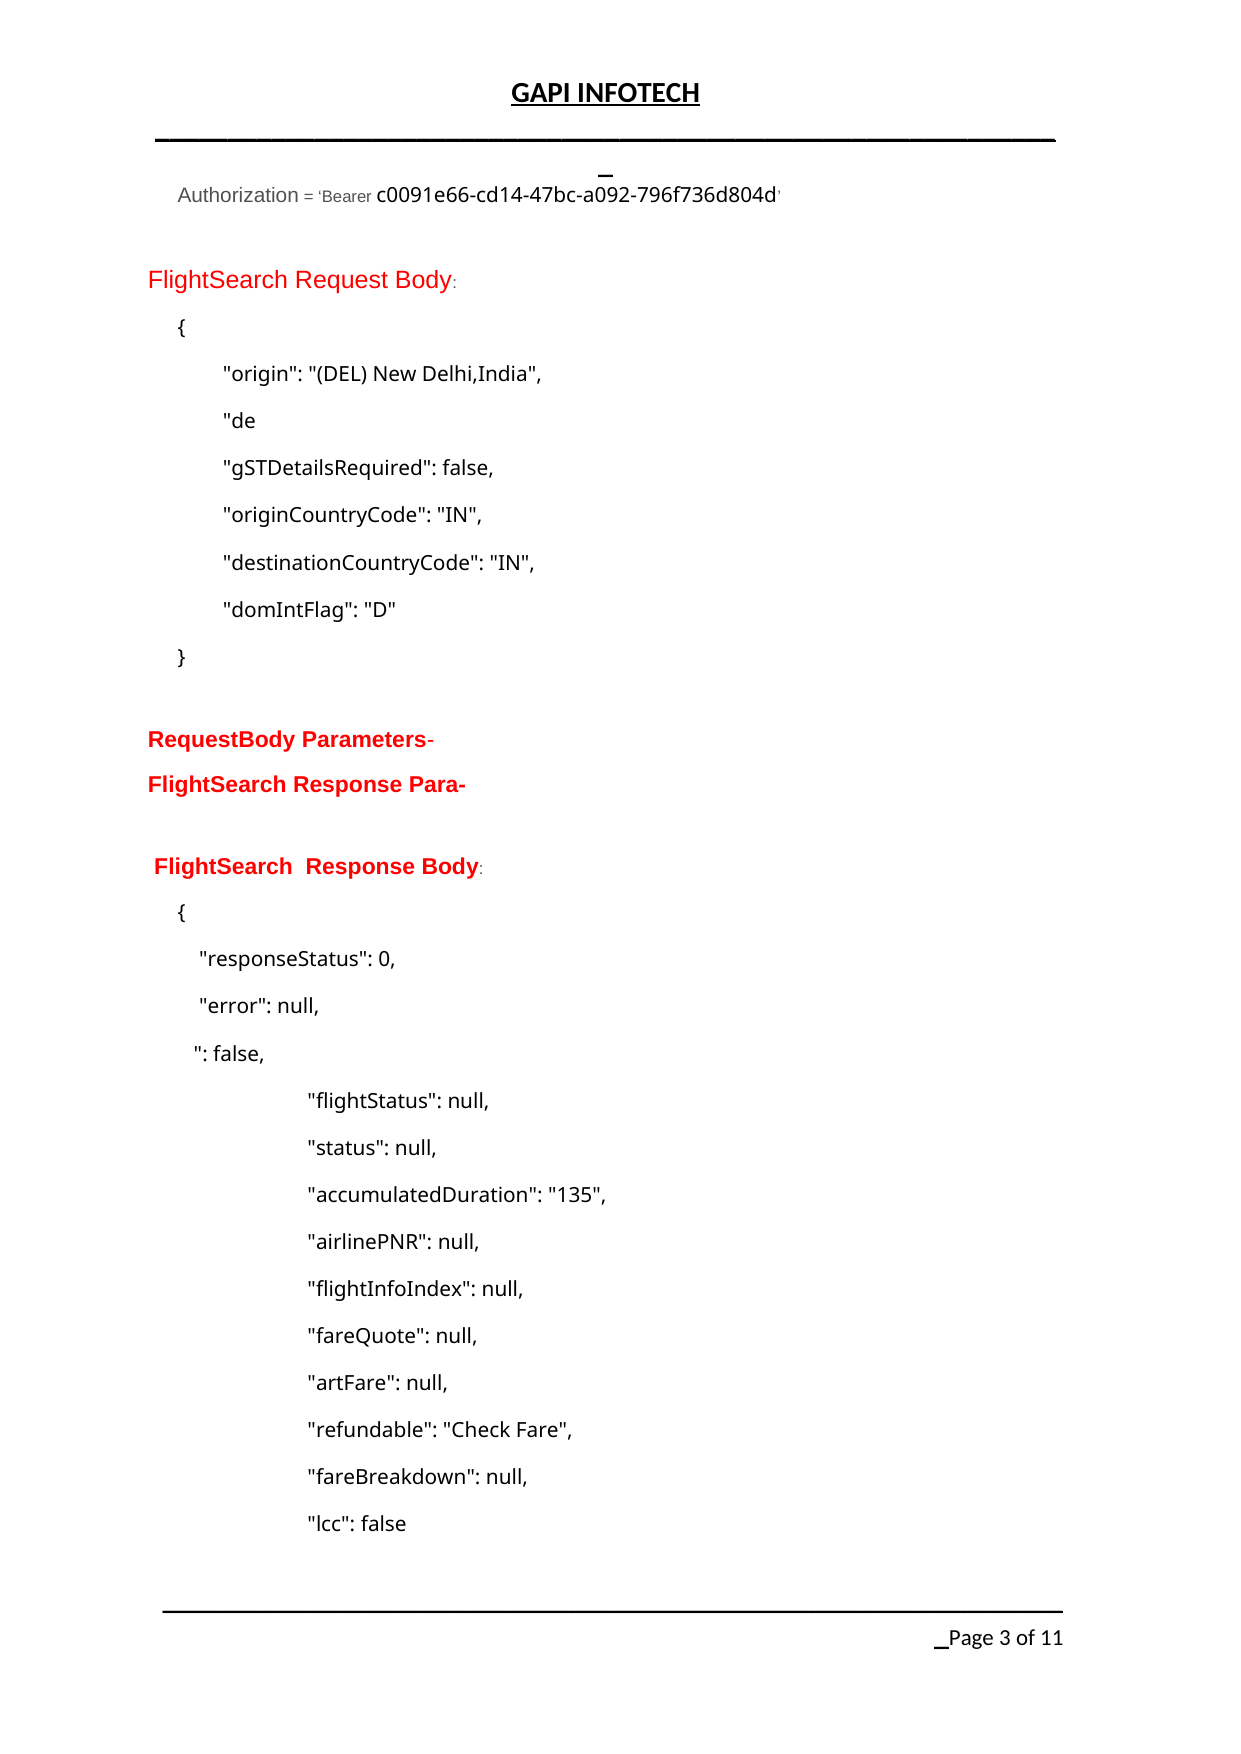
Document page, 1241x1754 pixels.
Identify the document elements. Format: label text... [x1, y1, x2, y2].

text "domIntFlag": "D" [148, 595, 1063, 623]
text "destinationCountryCode": "IN", [148, 548, 1063, 576]
list "flightStatus": null, [177, 1086, 1063, 1114]
text "de [148, 406, 1063, 435]
list "fareBreakdown": null, [177, 1462, 1063, 1491]
text FlightSearch Response Para- [148, 771, 1063, 797]
text Authorization = ‘Bearer c0091e66-cd14-47bc-a092-796f736d804d’ [148, 181, 1063, 209]
text RequestBody Parameters- [148, 726, 1063, 752]
list { [177, 897, 1063, 926]
text } [148, 642, 1063, 670]
text FlightSearch Response Body: [148, 853, 1063, 879]
list "lcc": false [177, 1509, 1063, 1538]
list "flightInfoIndex": null, [177, 1274, 1063, 1302]
text { [148, 312, 1063, 341]
list "refundable": "Check Fare", [177, 1415, 1063, 1444]
text FlightSearch Request Body: [148, 265, 1063, 293]
list "accumulatedDuration": "135", [177, 1180, 1063, 1208]
text "origin": "(DEL) New Delhi,India", [148, 359, 1063, 388]
list "error": null, [177, 992, 1063, 1020]
list "status": null, [177, 1133, 1063, 1161]
list "fareQuote": null, [177, 1321, 1063, 1349]
list "airlinePNR": null, [177, 1227, 1063, 1255]
text "gSTDetailsRequired": false, [148, 453, 1063, 482]
list "responseStatus": 0, [177, 944, 1063, 973]
list "artFare": null, [177, 1368, 1063, 1397]
list ": false, [177, 1039, 1063, 1067]
text "originCountryCode": "IN", [148, 501, 1063, 529]
